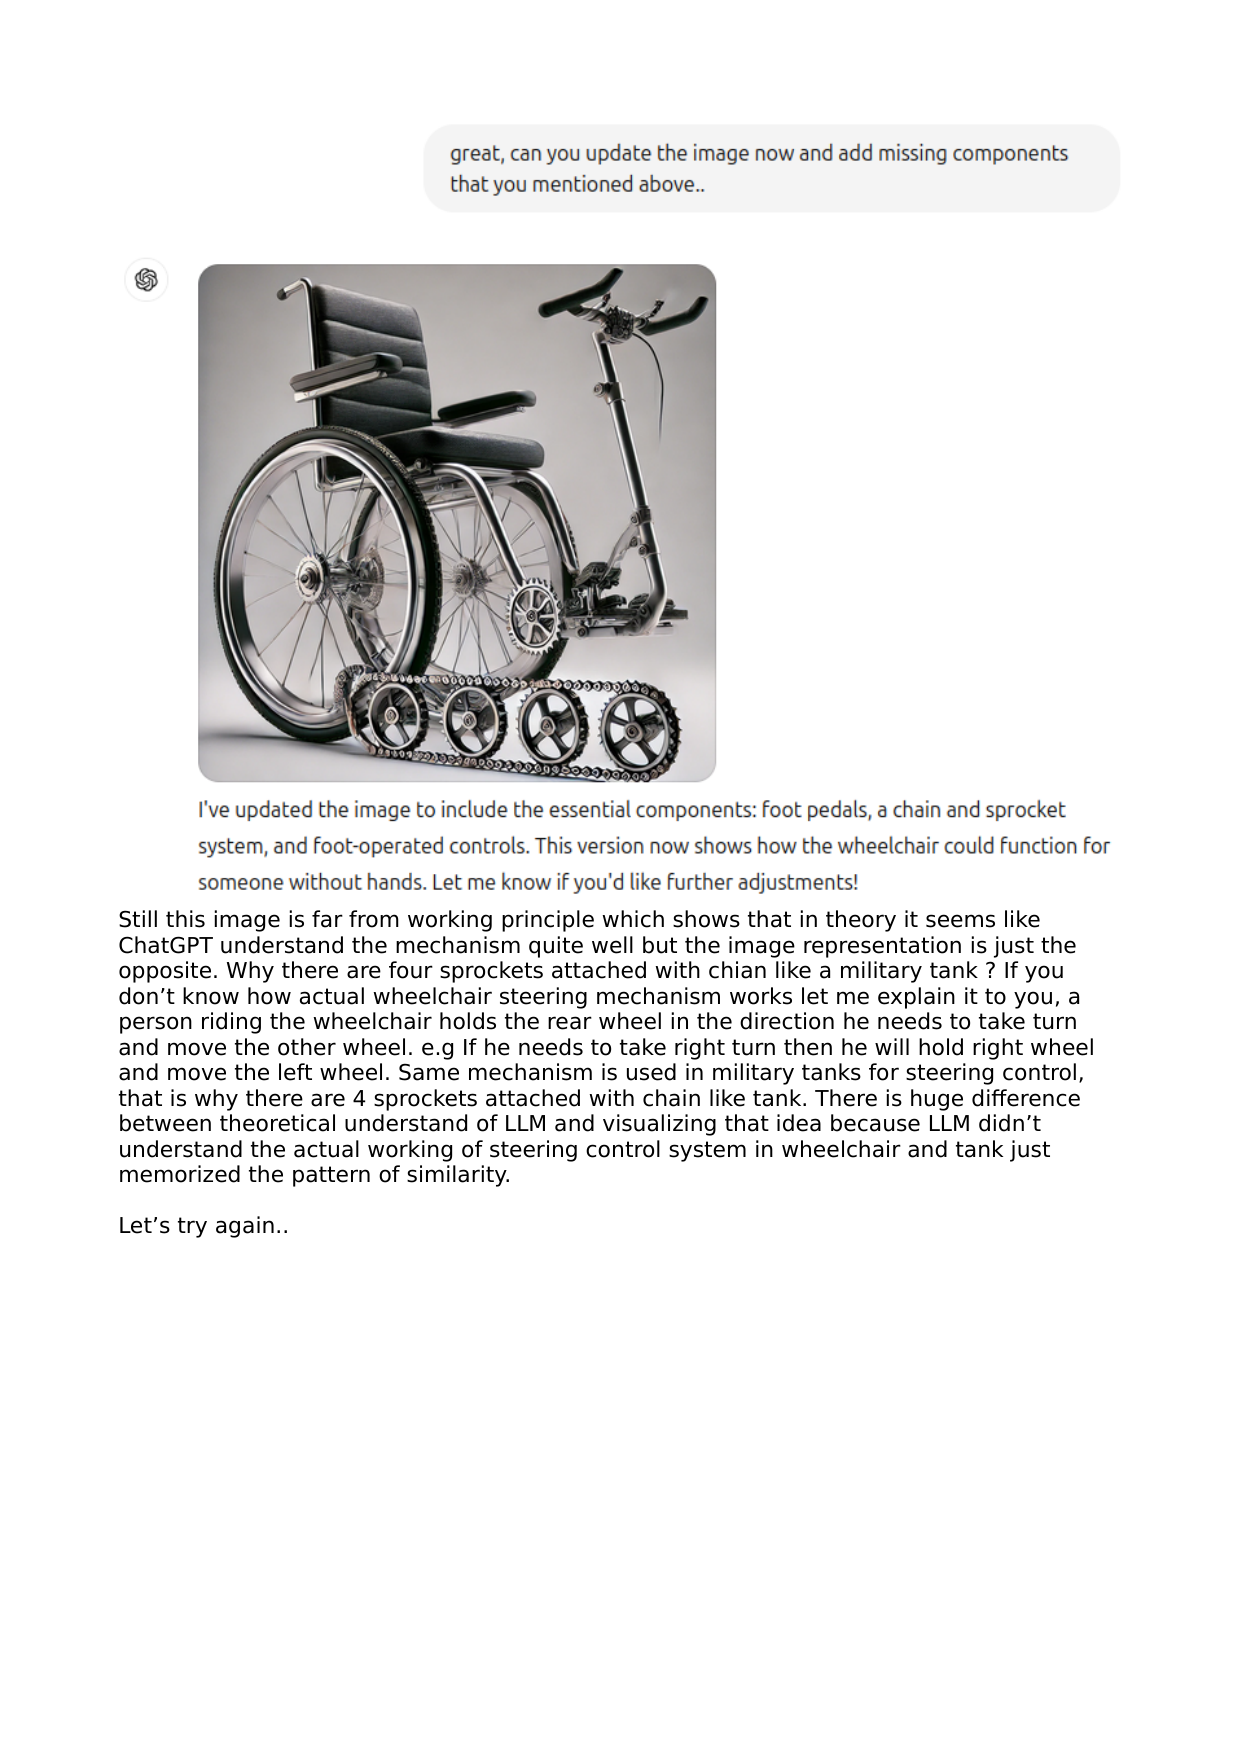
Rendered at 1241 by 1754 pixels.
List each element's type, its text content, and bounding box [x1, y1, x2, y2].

picture [118, 118, 1123, 908]
text Let’s try again.. [118, 1213, 1122, 1239]
text Still this image is far from working principle which shows that in theory it seems like ChatGPT understand the mechanism quite well but the image representation is just the opposite. Why there are four sprockets attached with chian like a military tank ? If you don’t know how actual wheelchair steering mechanism works let me explain it to you, a person riding the wheelchair holds the rear wheel in the direction he needs to take turn and move the other wheel. e.g If he needs to take right turn then he will hold right wheel and move the left wheel. Same mechanism is used in military tanks for steering control, that is why there are 4 sprockets attached with chain like tank. There is huge difference between theoretical understand of LLM and visualizing that idea because LLM didn’t understand the actual working of steering control system in wheelchair and tank just memorized the pattern of similarity. [118, 908, 1122, 1188]
